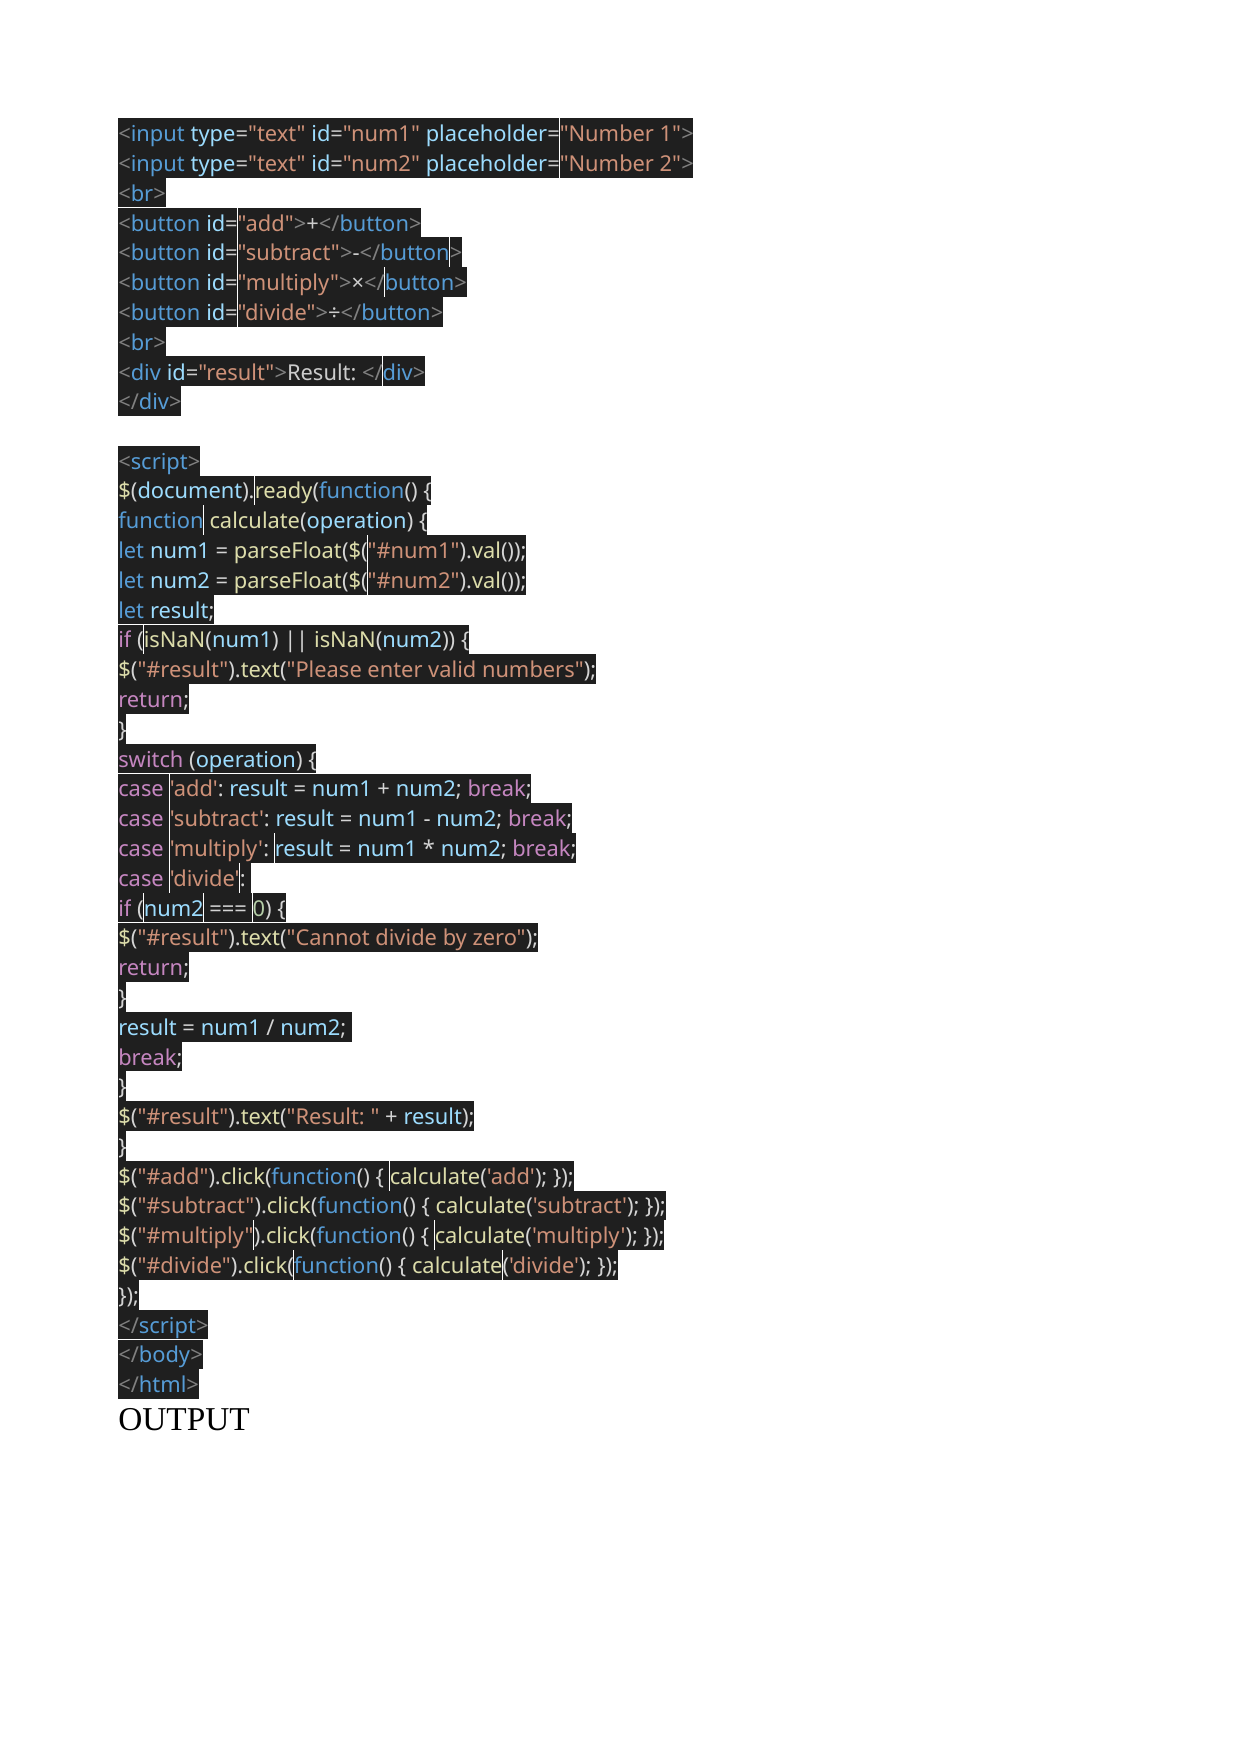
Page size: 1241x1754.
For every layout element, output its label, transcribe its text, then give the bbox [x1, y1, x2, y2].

text }); [118, 1280, 1122, 1310]
text } [118, 1131, 1122, 1161]
text let result; [118, 595, 1122, 624]
text </div> [118, 386, 1122, 416]
text $(document).ready(function() { [118, 476, 1122, 505]
text <input type="text" id="num2" placeholder="Number 2"> [118, 148, 1122, 178]
text result = num1 / num2; [118, 1012, 1122, 1042]
text <button id="subtract">-</button> [118, 237, 1122, 267]
text <br> [118, 178, 1122, 207]
text let num1 = parseFloat($("#num1").val()); [118, 535, 1122, 565]
text $("#result").text("Result: " + result); [118, 1101, 1122, 1131]
text return; [118, 952, 1122, 982]
text case 'subtract': result = num1 - num2; break; [118, 803, 1122, 833]
text $("#multiply").click(function() { calculate('multiply'); }); [118, 1220, 1122, 1250]
text <button id="add">+</button> [118, 207, 1122, 237]
text $("#divide").click(function() { calculate('divide'); }); [118, 1250, 1122, 1280]
text function calculate(operation) { [118, 505, 1122, 535]
text <button id="multiply">×</button> [118, 267, 1122, 297]
text case 'add': result = num1 + num2; break; [118, 773, 1122, 803]
text </html> [118, 1369, 1122, 1399]
text switch (operation) { [118, 744, 1122, 773]
text </body> [118, 1339, 1122, 1369]
text $("#subtract").click(function() { calculate('subtract'); }); [118, 1191, 1122, 1220]
text <input type="text" id="num1" placeholder="Number 1"> [118, 118, 1122, 148]
text } [118, 982, 1122, 1012]
text </script> [118, 1310, 1122, 1339]
text <script> [118, 446, 1122, 476]
text <button id="divide">÷</button> [118, 297, 1122, 327]
text } [118, 1071, 1122, 1101]
text $("#add").click(function() { calculate('add'); }); [118, 1161, 1122, 1191]
text if (num2 === 0) { [118, 893, 1122, 922]
text OUTPUT [118, 1399, 1122, 1437]
text } [118, 714, 1122, 744]
text let num2 = parseFloat($("#num2").val()); [118, 565, 1122, 595]
text <br> [118, 327, 1122, 356]
text if (isNaN(num1) || isNaN(num2)) { [118, 624, 1122, 654]
text case 'divide': [118, 863, 1122, 893]
text <div id="result">Result: </div> [118, 356, 1122, 386]
text break; [118, 1042, 1122, 1071]
text $("#result").text("Please enter valid numbers"); [118, 654, 1122, 684]
text return; [118, 684, 1122, 714]
text $("#result").text("Cannot divide by zero"); [118, 922, 1122, 952]
text case 'multiply': result = num1 * num2; break; [118, 833, 1122, 863]
